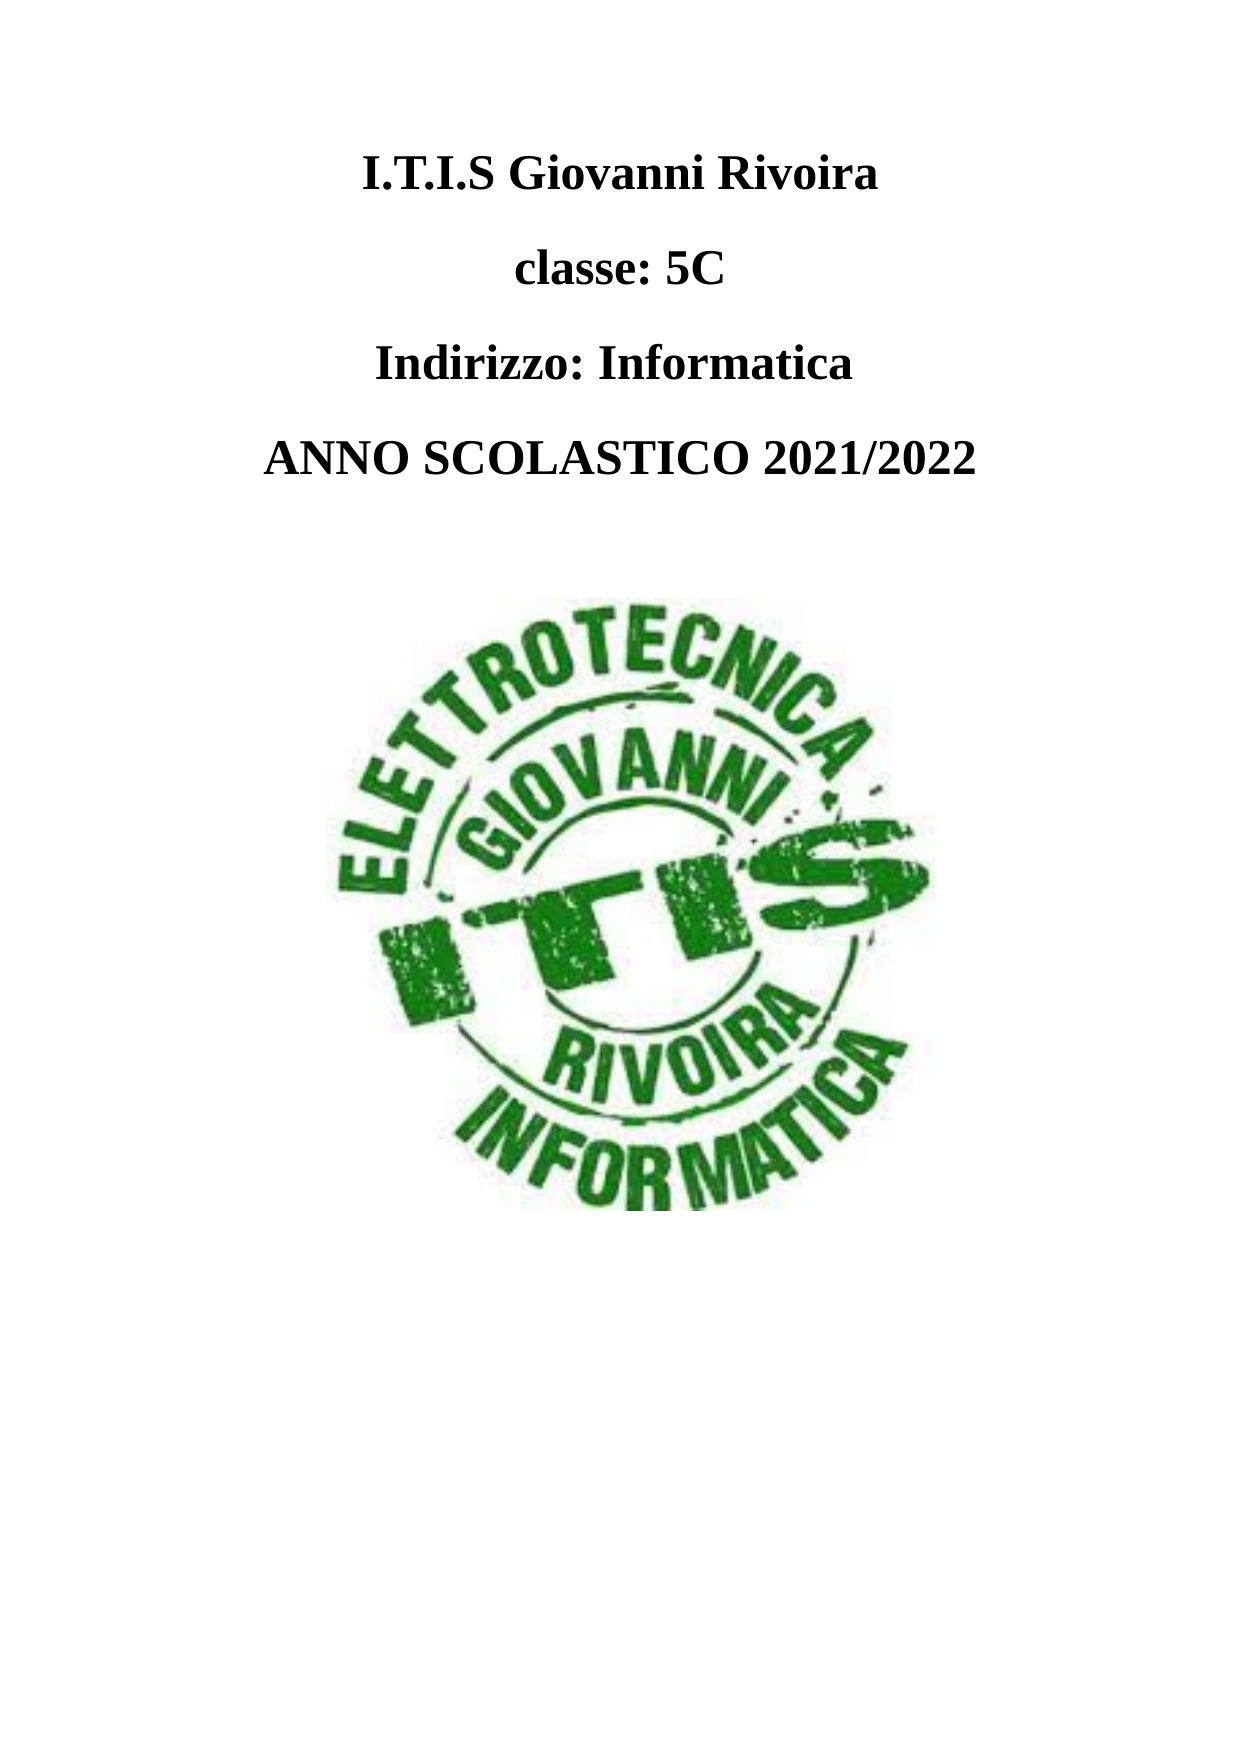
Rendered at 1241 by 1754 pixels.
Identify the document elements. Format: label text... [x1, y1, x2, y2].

title Indirizzo: Informatica [118, 333, 1122, 391]
title I.T.I.S Giovanni Rivoira [118, 143, 1122, 201]
title ANNO SCOLASTICO 2021/2022 [118, 428, 1122, 486]
picture [326, 598, 938, 1211]
title classe: 5C [118, 238, 1122, 296]
